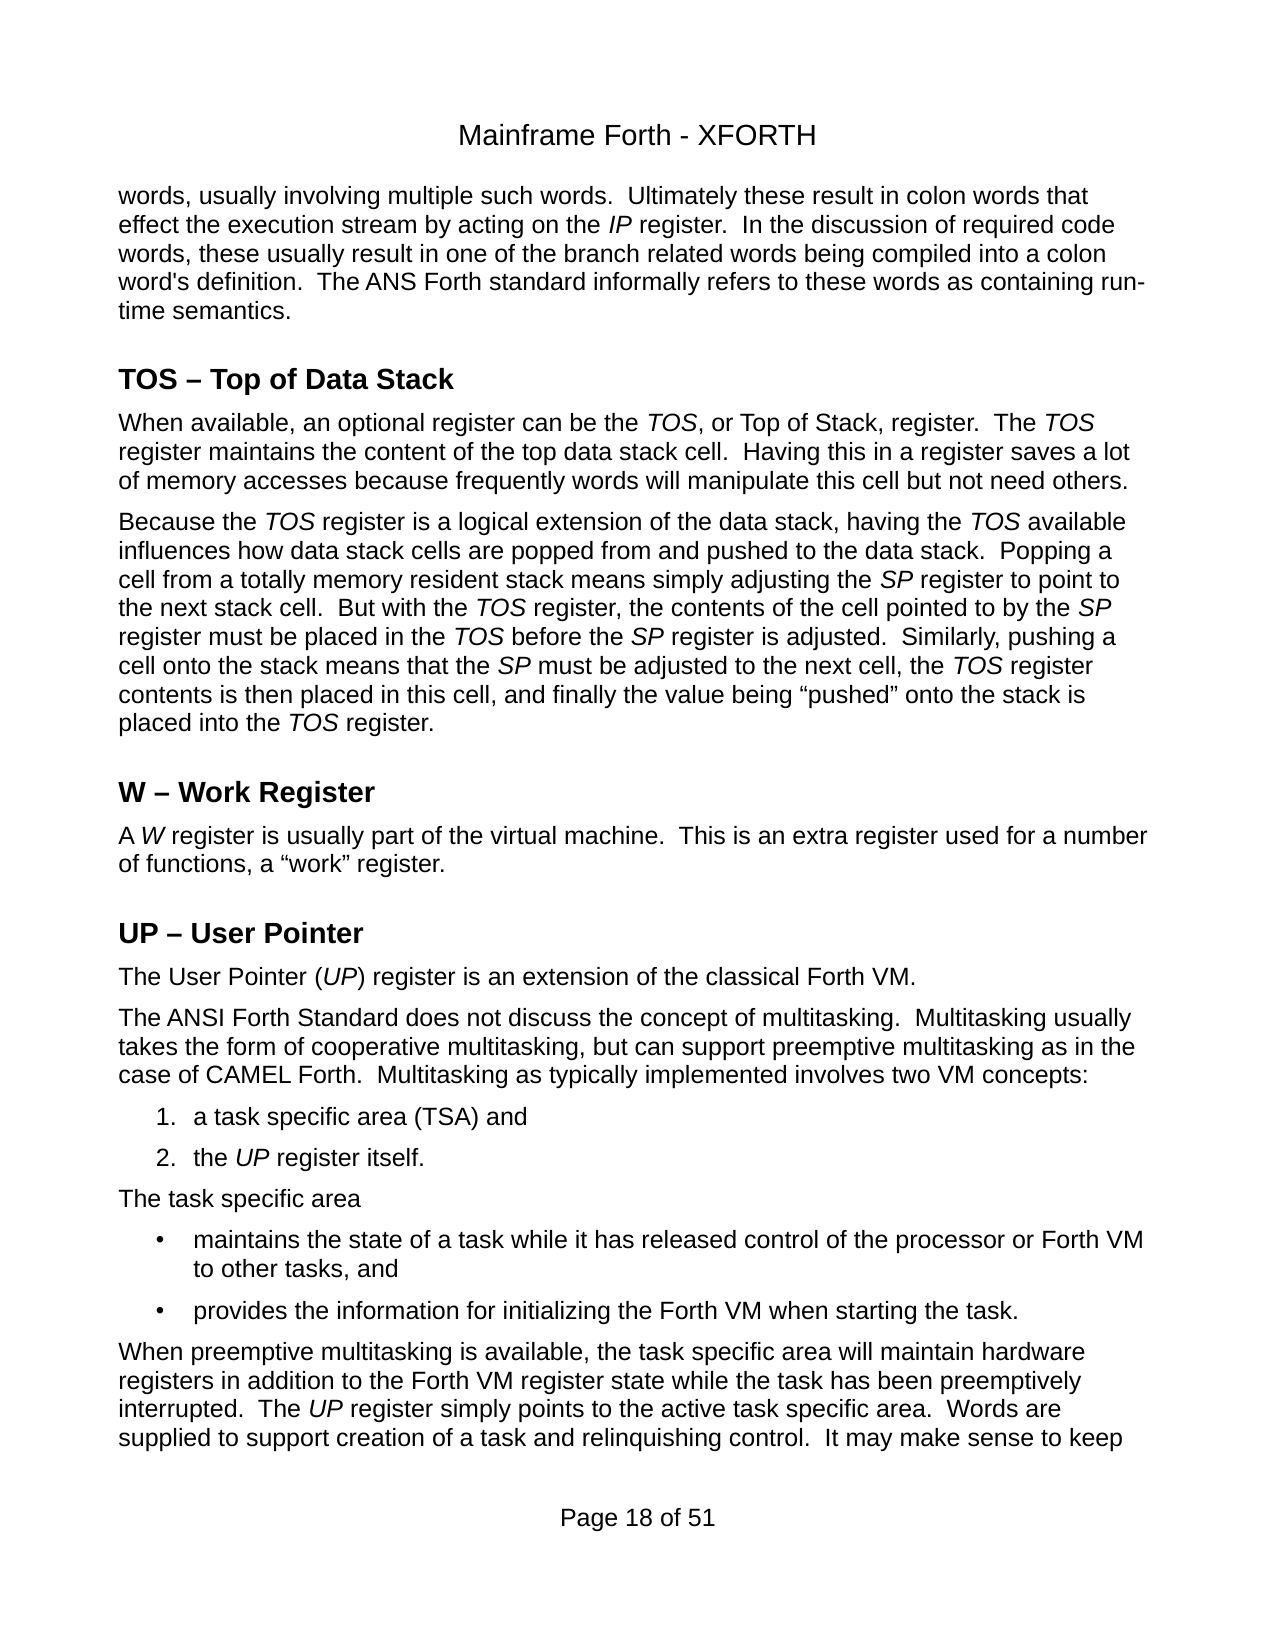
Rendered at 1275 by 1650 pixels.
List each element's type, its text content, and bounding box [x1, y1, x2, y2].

text The task specific area [118, 1184, 1157, 1213]
text A W register is usually part of the virtual machine. This is an extra register used for a number of functions, a “work” register. [118, 821, 1157, 878]
text When preemptive multitasking is available, the task specific area will maintain hardware registers in addition to the Forth VM register state while the task has been preemptively interrupted. The UP register simply points to the active task specific area. Words are supplied to support creation of a task and relinquishing control. It may make sense to keep [118, 1337, 1157, 1452]
list the UP register itself. [156, 1143, 1157, 1172]
text When available, an optional register can be the TOS, or Top of Stack, register. The TOS register maintains the content of the top data stack cell. Having this in a register saves a lot of memory accesses because frequently words will manipulate this cell but not need others. [118, 408, 1157, 495]
list a task specific area (TSA) and [156, 1102, 1157, 1131]
subtitle TOS – Top of Data Stack [118, 362, 1157, 396]
subtitle UP – User Pointer [118, 916, 1157, 949]
list maintains the state of a task while it has released control of the processor or Forth VM to other tasks, and [156, 1226, 1157, 1283]
text Because the TOS register is a logical extension of the data stack, having the TOS available influences how data stack cells are popped from and pushed to the data stack. Popping a cell from a totally memory resident stack means simply adjusting the SP register to point to the next stack cell. But with the TOS register, the contents of the cell pointed to by the SP register must be placed in the TOS before the SP register is adjusted. Similarly, pushing a cell onto the stack means that the SP must be adjusted to the next cell, the TOS register contents is then placed in this cell, and finally the value being “pushed” onto the stack is placed into the TOS register. [118, 507, 1157, 737]
subtitle W – Work Register [118, 775, 1157, 808]
text words, usually involving multiple such words. Ultimately these result in colon words that effect the execution stream by acting on the IP register. In the discussion of required code words, these usually result in one of the branch related words being compiled into a colon word's definition. The ANS Forth standard informally refers to these words as containing run-time semantics. [118, 181, 1157, 325]
text The ANSI Forth Standard does not discuss the concept of multitasking. Multitasking usually takes the form of cooperative multitasking, but can support preemptive multitasking as in the case of CAMEL Forth. Multitasking as typically implemented involves two VM concepts: [118, 1003, 1157, 1089]
list provides the information for initializing the Forth VM when starting the task. [156, 1296, 1157, 1324]
text The User Pointer (UP) register is an extension of the classical Forth VM. [118, 962, 1157, 991]
